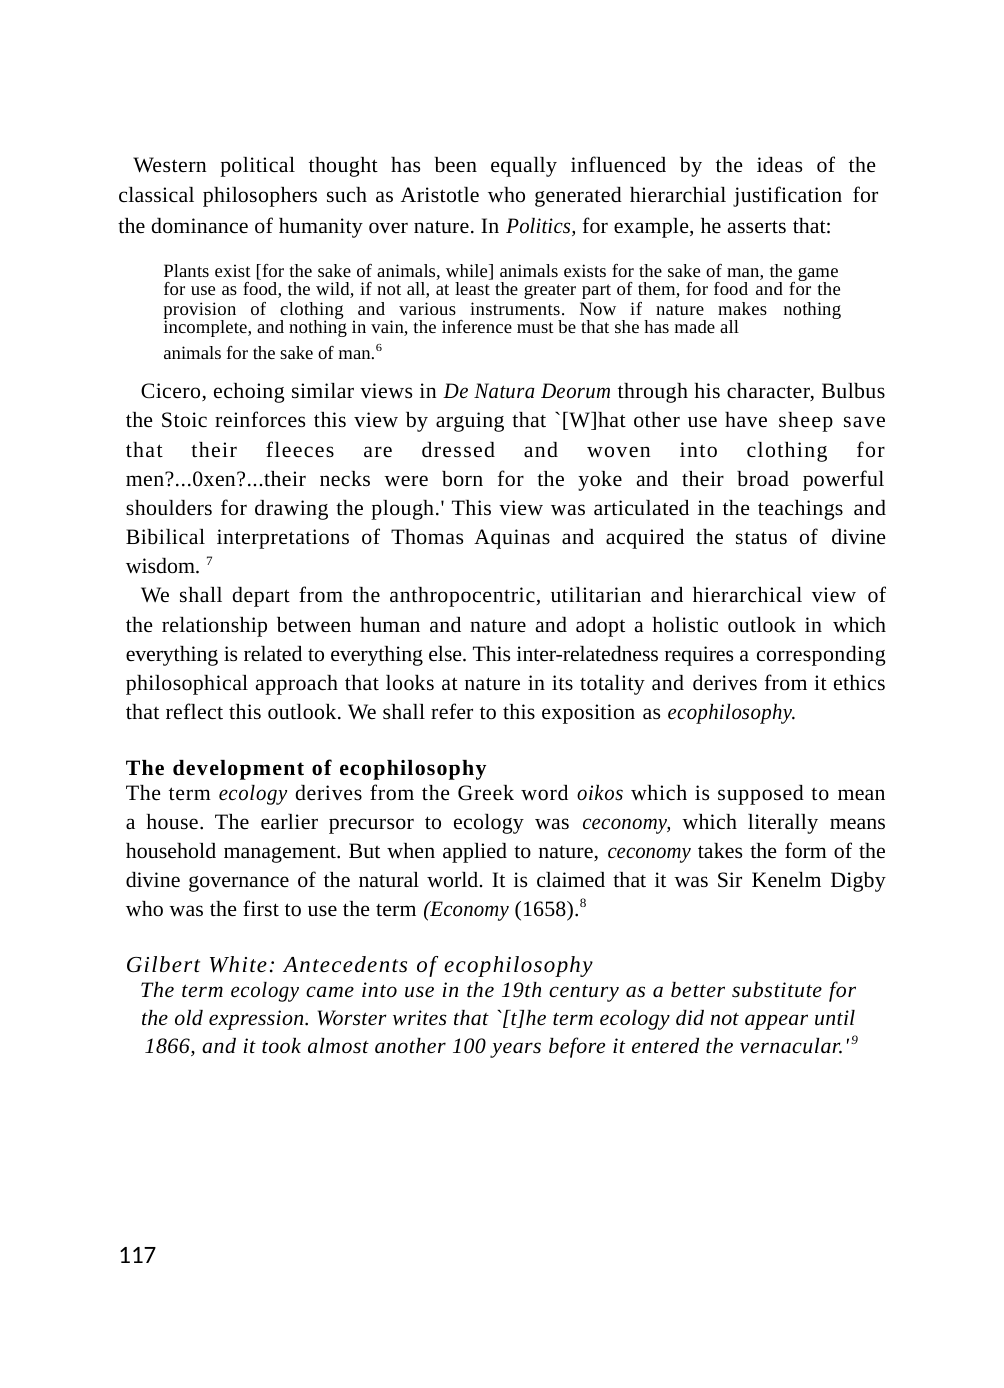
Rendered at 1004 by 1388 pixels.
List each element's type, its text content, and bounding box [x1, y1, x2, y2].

text Western political thought has been equally influenced by the ideas of the classical philosophers such as Aristotle who generated hierarchial justification for the dominance of humanity over nature. In Politics, for example, he asserts that: [118, 152, 878, 238]
text Gilbert White: Antecedents of ecophilosophy [126, 951, 886, 977]
text The development of ecophilosophy [126, 754, 886, 780]
text The term ecology derives from the Greek word oikos which is supposed to mean a house. The earlier precursor to ecology was ceconomy, which literally means household management. But when applied to nature, ceconomy takes the form of the divine governance of the natural world. It is claimed that it was Sir Kenelm Digby who was the first to use the term (Economy (1658).8 [126, 780, 886, 921]
text The term ecology came into use in the 19th century as a better substitute for the old expression. Worster writes that `[t]he term ecology did not appear until 1866, and it took almost another 100 years before it entered the vernacular.'9 [118, 977, 886, 1058]
text animals for the sake of man.6 [163, 342, 886, 363]
text Plants exist [for the sake of animals, while] animals exists for the sake of man, the game for use as food, the wild, if not all, at least the greater part of them, for food and for the provision of clothing and various instruments. Now if nature makes nothing incomplete, and nothing in vain, the inference must be that she has made all [163, 262, 841, 338]
text We shall depart from the anthropocentric, utilitarian and hierarchical view of the relationship between human and nature and adopt a holistic outlook in which everything is related to everything else. This inter-relatedness requires a corresponding philosophical approach that looks at nature in its totality and derives from it ethics that reflect this outlook. We shall refer to this exposition as ecophilosophy. [126, 582, 886, 724]
text Cicero, echoing similar views in De Natura Deorum through his character, Bulbus the Stoic reinforces this view by arguing that `[W]hat other use have sheep save that their fleeces are dressed and woven into clothing for men?...0xen?...their necks were born for the yoke and their broad powerful shoulders for drawing the plough.' This view was articulated in the teachings and Bibilical interpretations of Thomas Aquinas and acquired the status of divine wisdom. 7 [126, 378, 886, 578]
